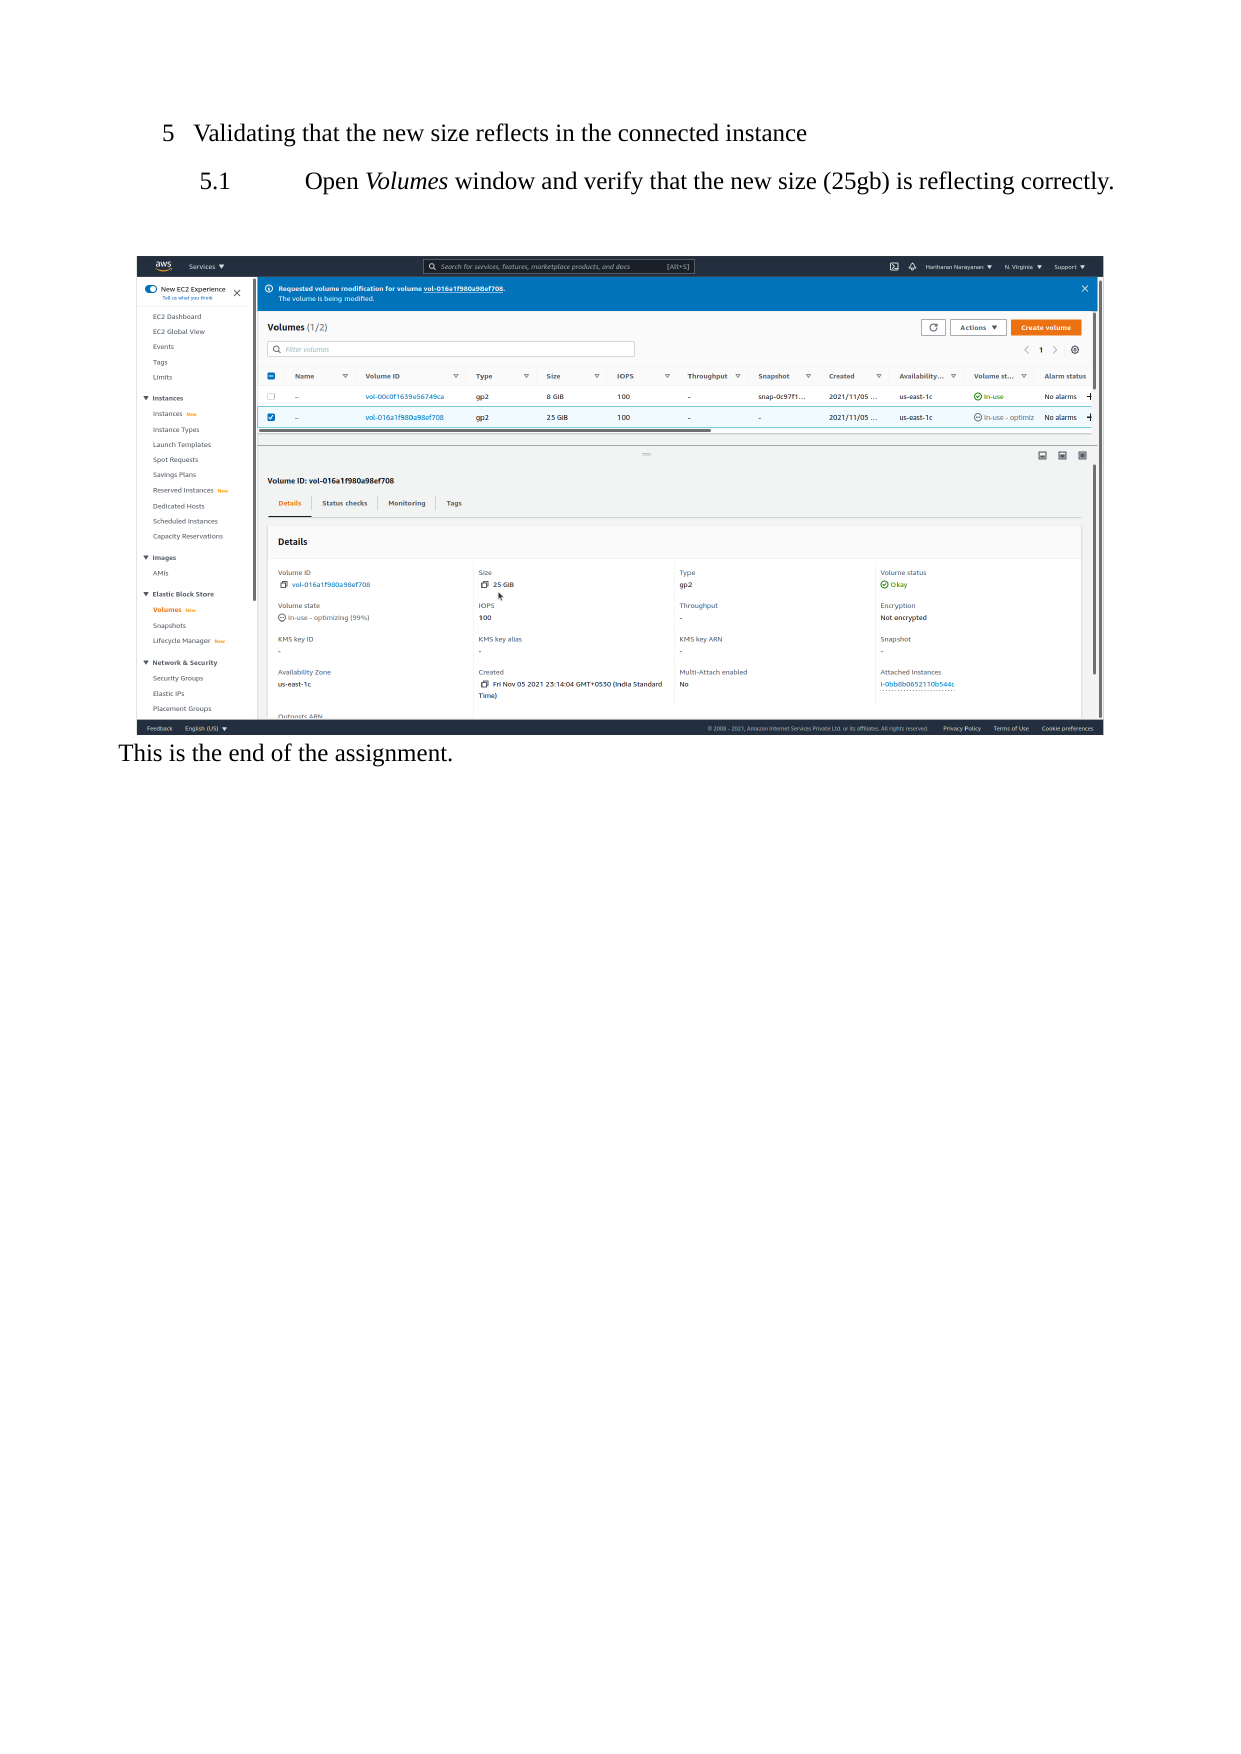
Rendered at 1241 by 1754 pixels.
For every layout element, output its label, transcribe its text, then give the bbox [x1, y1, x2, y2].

list Validating that the new size reflects in the connected instance [156, 118, 1122, 147]
list Open Volumes window and verify that the new size (25gb) is reflecting correctly. [193, 166, 1122, 194]
text This is the end of the assignment. [118, 261, 1122, 767]
picture [136, 256, 1104, 735]
